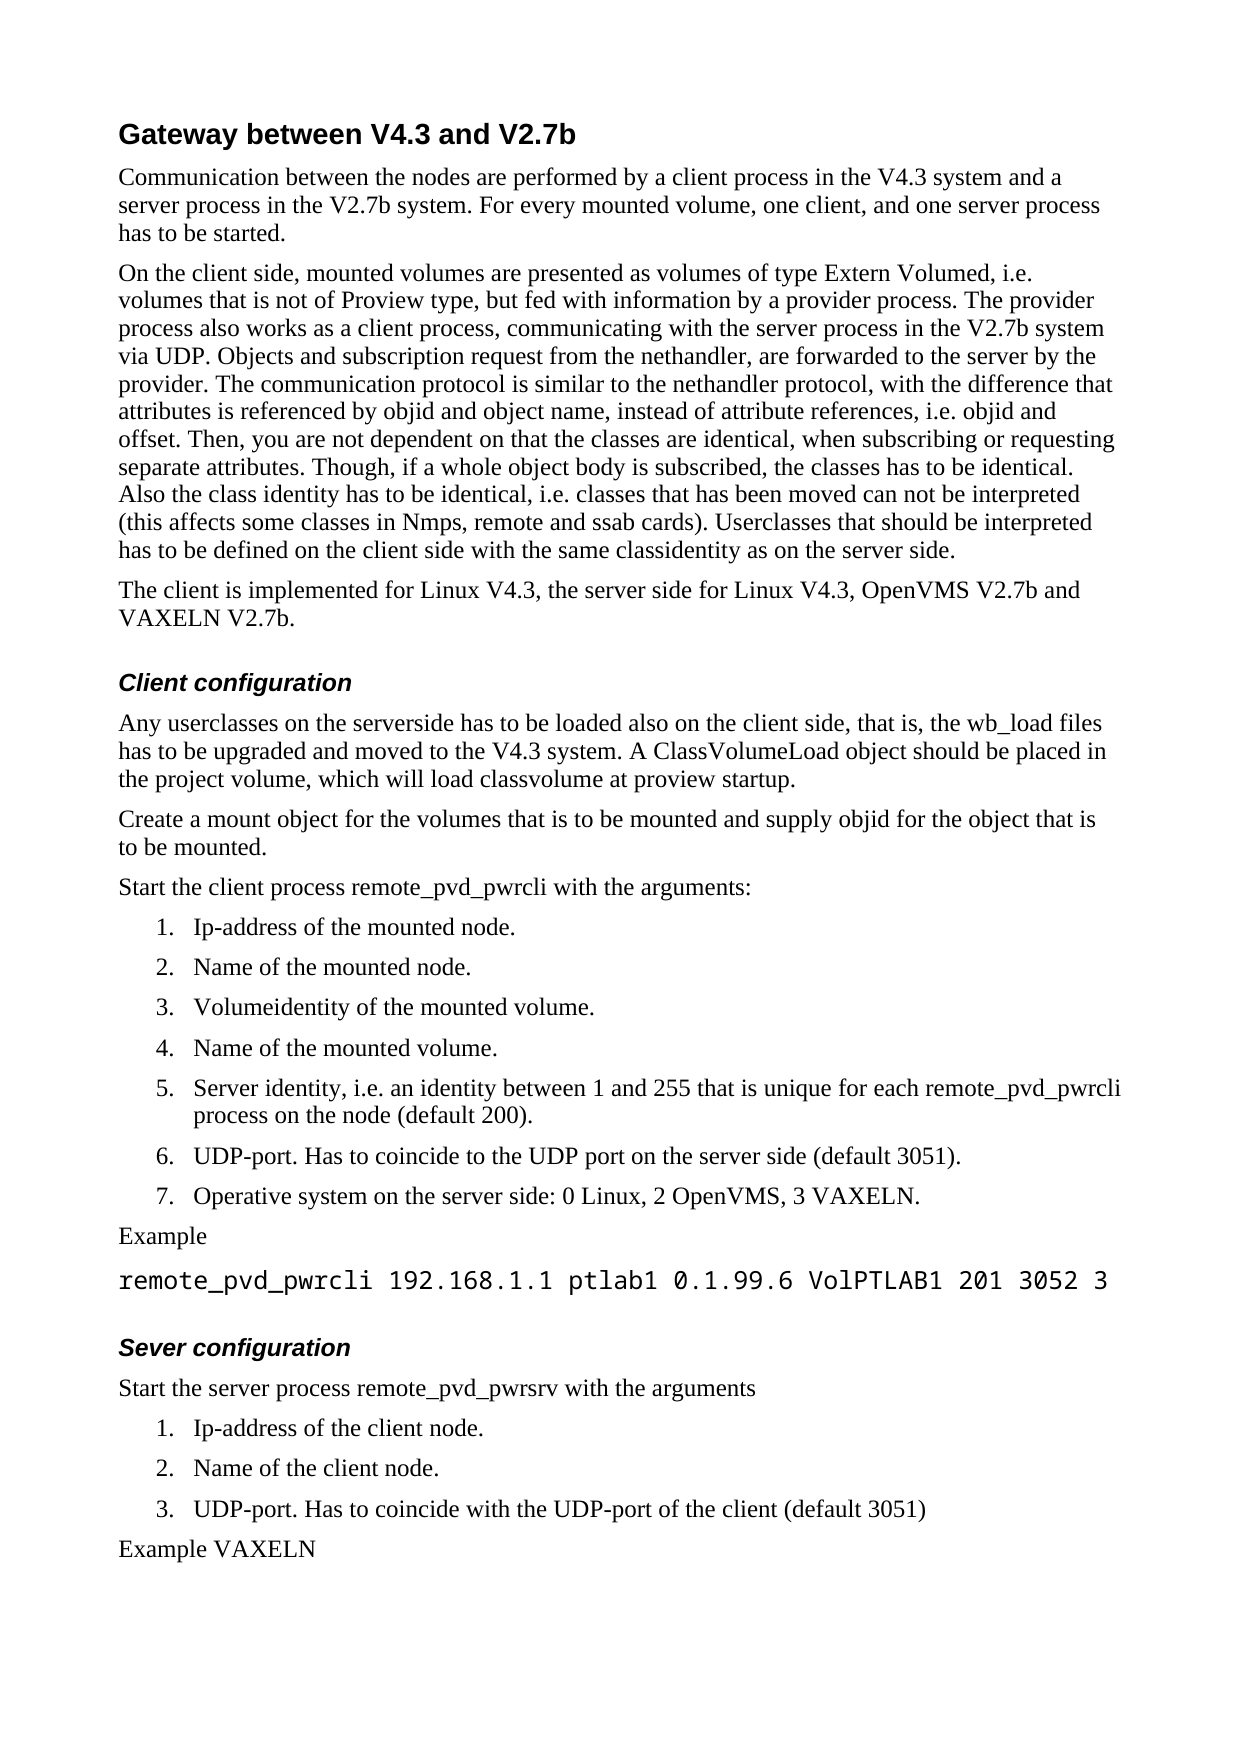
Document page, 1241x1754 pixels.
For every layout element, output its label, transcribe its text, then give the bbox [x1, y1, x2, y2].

text Start the client process remote_pvd_pwrcli with the arguments: [118, 873, 1122, 901]
list Server identity, i.e. an identity between 1 and 255 that is unique for each remote_pvd_pwrcli process on the node (default 200). [156, 1074, 1122, 1129]
text Example [118, 1222, 1122, 1250]
list Name of the client node. [156, 1454, 1122, 1482]
text The client is implemented for Linux V4.3, the server side for Linux V4.3, OpenVMS V2.7b and VAXELN V2.7b. [118, 576, 1122, 632]
list Ip-address of the client node. [156, 1414, 1122, 1442]
text Example VAXELN [118, 1535, 1122, 1563]
text Start the server process remote_pvd_pwrsrv with the arguments [118, 1374, 1122, 1402]
text remote_pvd_pwrcli 192.168.1.1 ptlab1 0.1.99.6 VolPTLAB1 201 3052 3 [118, 1262, 1122, 1296]
list Operative system on the server side: 0 Linux, 2 OpenVMS, 3 VAXELN. [156, 1182, 1122, 1210]
subtitle Client configuration [118, 669, 1122, 697]
list Volumeidentity of the mounted volume. [156, 993, 1122, 1021]
text Any userclasses on the serverside has to be loaded also on the client side, that is, the wb_load files has to be upgraded and moved to the V4.3 system. A ClassVolumeLoad object should be placed in the project volume, which will load classvolume at proview startup. [118, 709, 1122, 792]
list UDP-port. Has to coincide to the UDP port on the server side (default 3051). [156, 1142, 1122, 1169]
text On the client side, mounted volumes are presented as volumes of type Extern Volumed, i.e. volumes that is not of Proview type, but fed with information by a provider process. The provider process also works as a client process, communicating with the server process in the V2.7b system via UDP. Objects and subscription request from the nethandler, are forwarded to the server by the provider. The communication protocol is similar to the nethandler protocol, with the difference that attributes is referenced by objid and object name, instead of attribute references, i.e. objid and offset. Then, you are not dependent on that the classes are identical, when subscribing or requesting separate attributes. Though, if a whole object body is subscribed, the classes has to be identical. Also the class identity has to be identical, i.e. classes that has been moved can not be interpreted (this affects some classes in Nmps, remote and ssab cards). Userclasses that should be interpreted has to be defined on the client side with the same classidentity as on the server side. [118, 259, 1122, 564]
list Name of the mounted node. [156, 953, 1122, 981]
list UDP-port. Has to coincide with the UDP-port of the client (default 3051) [156, 1495, 1122, 1522]
text Create a mount object for the volumes that is to be mounted and supply objid for the object that is to be mounted. [118, 805, 1122, 860]
list Name of the mounted volume. [156, 1034, 1122, 1061]
list Ip-address of the mounted node. [156, 913, 1122, 941]
subtitle Sever configuration [118, 1334, 1122, 1362]
text Communication between the nodes are performed by a client process in the V4.3 system and a server process in the V2.7b system. For every mounted volume, one client, and one server process has to be started. [118, 163, 1122, 246]
subtitle Gateway between V4.3 and V2.7b [118, 118, 1122, 151]
